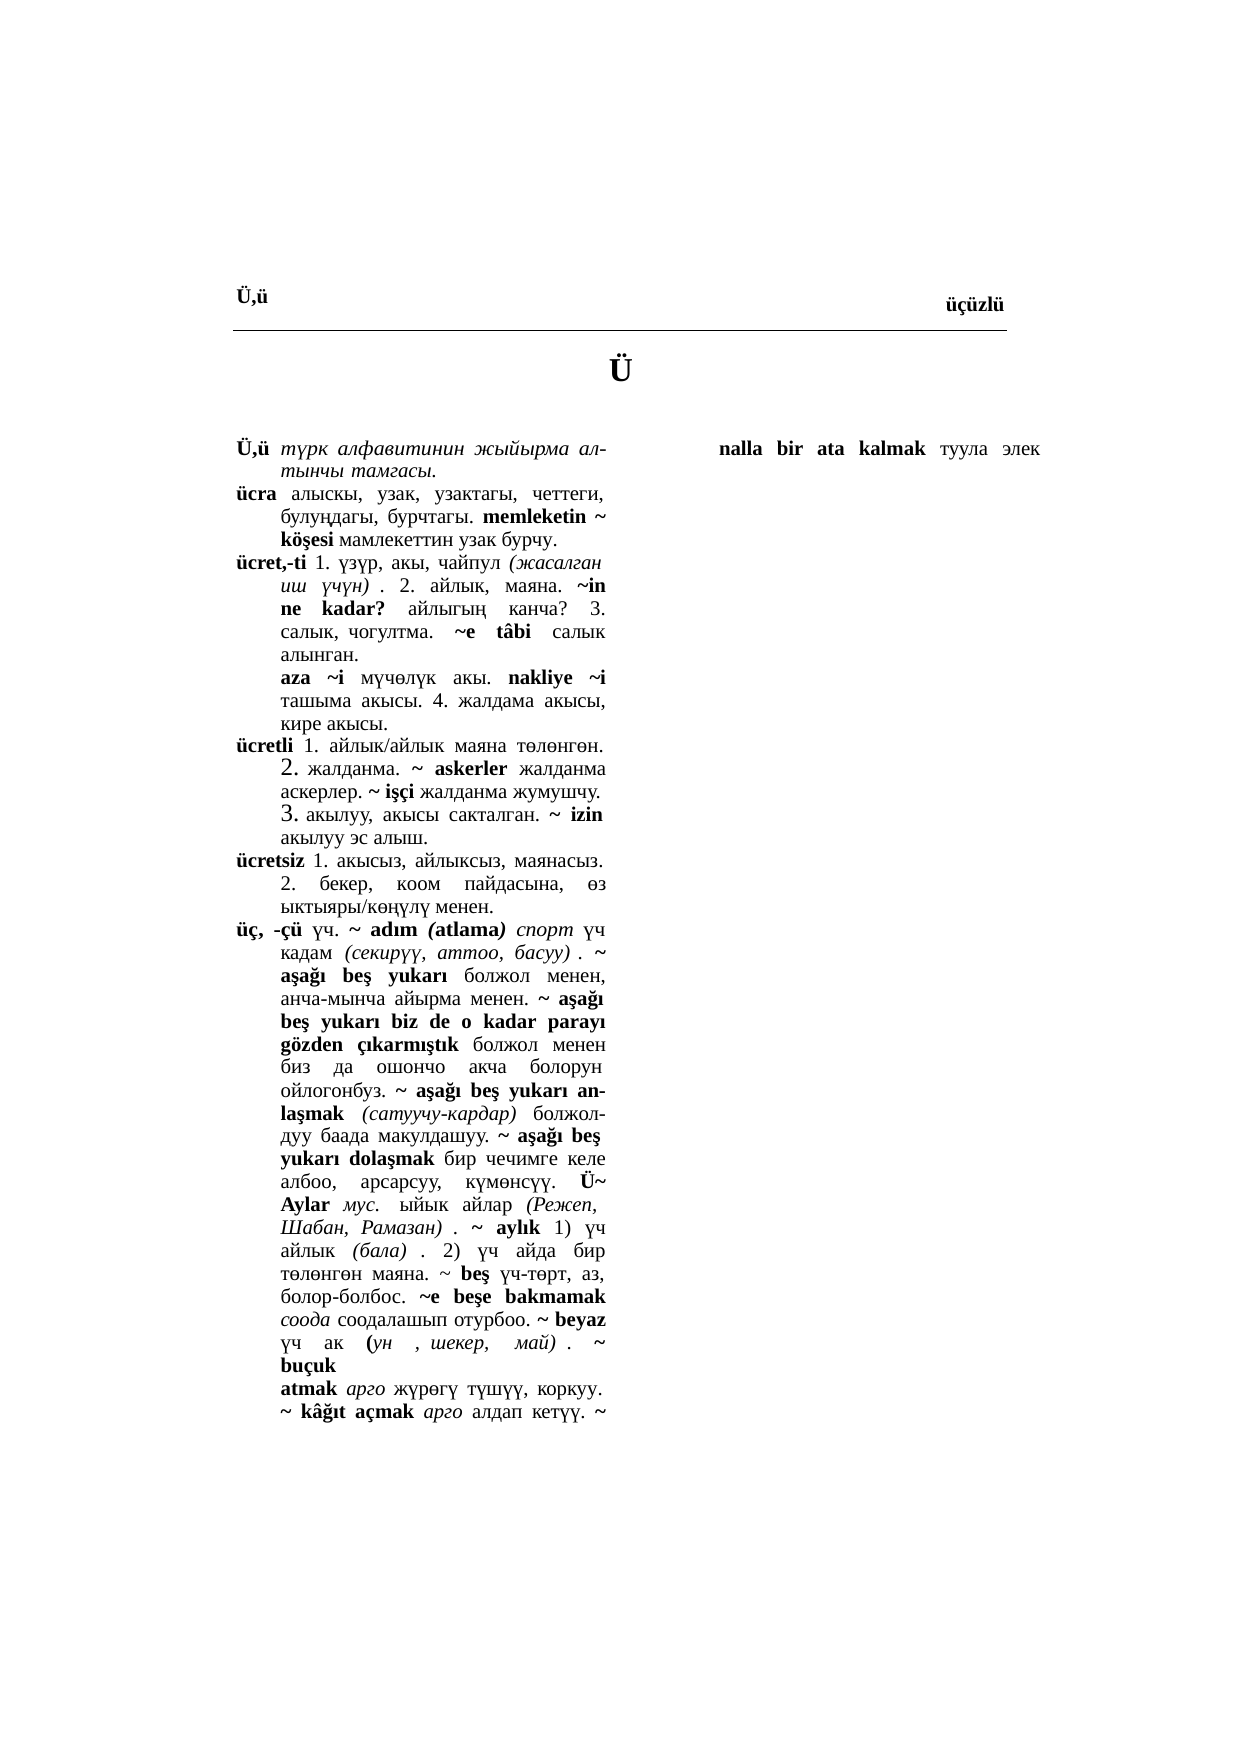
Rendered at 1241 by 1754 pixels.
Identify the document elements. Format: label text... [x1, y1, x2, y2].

text Ü [606, 350, 635, 388]
text Ü,ü түрк алфавитинин жыйырма ал- тынчы тамгасы. [236, 437, 609, 482]
text Шабан, Рамазан) . ~ aylık 1) үч айлык (бала) . 2) үч айда бир төлөнгөн маяна. ~ beş үч-төрт, аз, [280, 1216, 606, 1285]
text aza ~i мүчөлүк акы. nakliye ~i ташыма акысы. 4. жалдама акысы, кире акысы. [280, 666, 606, 734]
text üçüzlü [885, 292, 1065, 316]
text ücretsiz 1. акысыз, айлыксыз, маянасыз. [236, 849, 609, 872]
text Ü,ü [236, 284, 269, 308]
text 2. бекер, коом пайдасына, өз ыктыяры/көңүлү менен. [280, 872, 606, 918]
list акылуу, акысы сакталган. ~ izin [280, 803, 606, 826]
text atmak арго жүрөгү түшүү, коркуу. [280, 1377, 606, 1400]
text yukarı dolaşmak бир чечимге келе албоо, арсарсуу, күмөнсүү. Ü~ Aylar мус. ыйык айлар (Режеп, [280, 1147, 606, 1216]
text иш үчүн) . 2. айлык, маяна. ~in ne kadar? айлыгың канча? 3. салык, чогултма. ~e tâbi салык алынган. [280, 574, 606, 666]
text ойлогонбуз. ~ aşağı beş yukarı an- laşmak (сатуучу-кардар) болжол- дуу баада макулдашуу. ~ aşağı beş [280, 1079, 606, 1147]
text булуңдагы, бурчтагы. memleketin ~ köşesi мамлекеттин узак бурчу. [280, 505, 606, 551]
text beş yukarı biz de o kadar parayı gözden çıkarmıştık болжол менен биз да ошончо акча болорун [280, 1010, 606, 1078]
text ücret,-ti 1. үзүр, акы, чайпул (жасалган [236, 551, 609, 574]
text акылуу эс алыш. [280, 826, 429, 849]
text ücretli 1. айлык/айлык маяна төлөнгөн. [236, 734, 609, 757]
text üç, -çü үч. ~ adım (atlama) спорт үч [236, 918, 609, 941]
list жалданма. ~ askerler жалданма аскерлер. ~ işçi жалданма жумушчу. [280, 757, 606, 803]
text ~ kâğıt açmak арго алдап кетүү. ~ [280, 1400, 606, 1423]
text ücra алыскы, узак, узактагы, четтеги, [236, 482, 609, 505]
text кадам (секирүү, аттоо, басуу) . ~ aşağı beş yukarı болжол менен, анча-мынча айырма менен. ~ aşağı [280, 941, 606, 1010]
text nalla bir ata kalmak туула элек [719, 437, 1062, 459]
text болор-болбос. ~e beşe bakmamak соода соодалашып отурбоо. ~ beyaz үч ак (ун , шекер, май) . ~ buçuk [280, 1285, 606, 1377]
